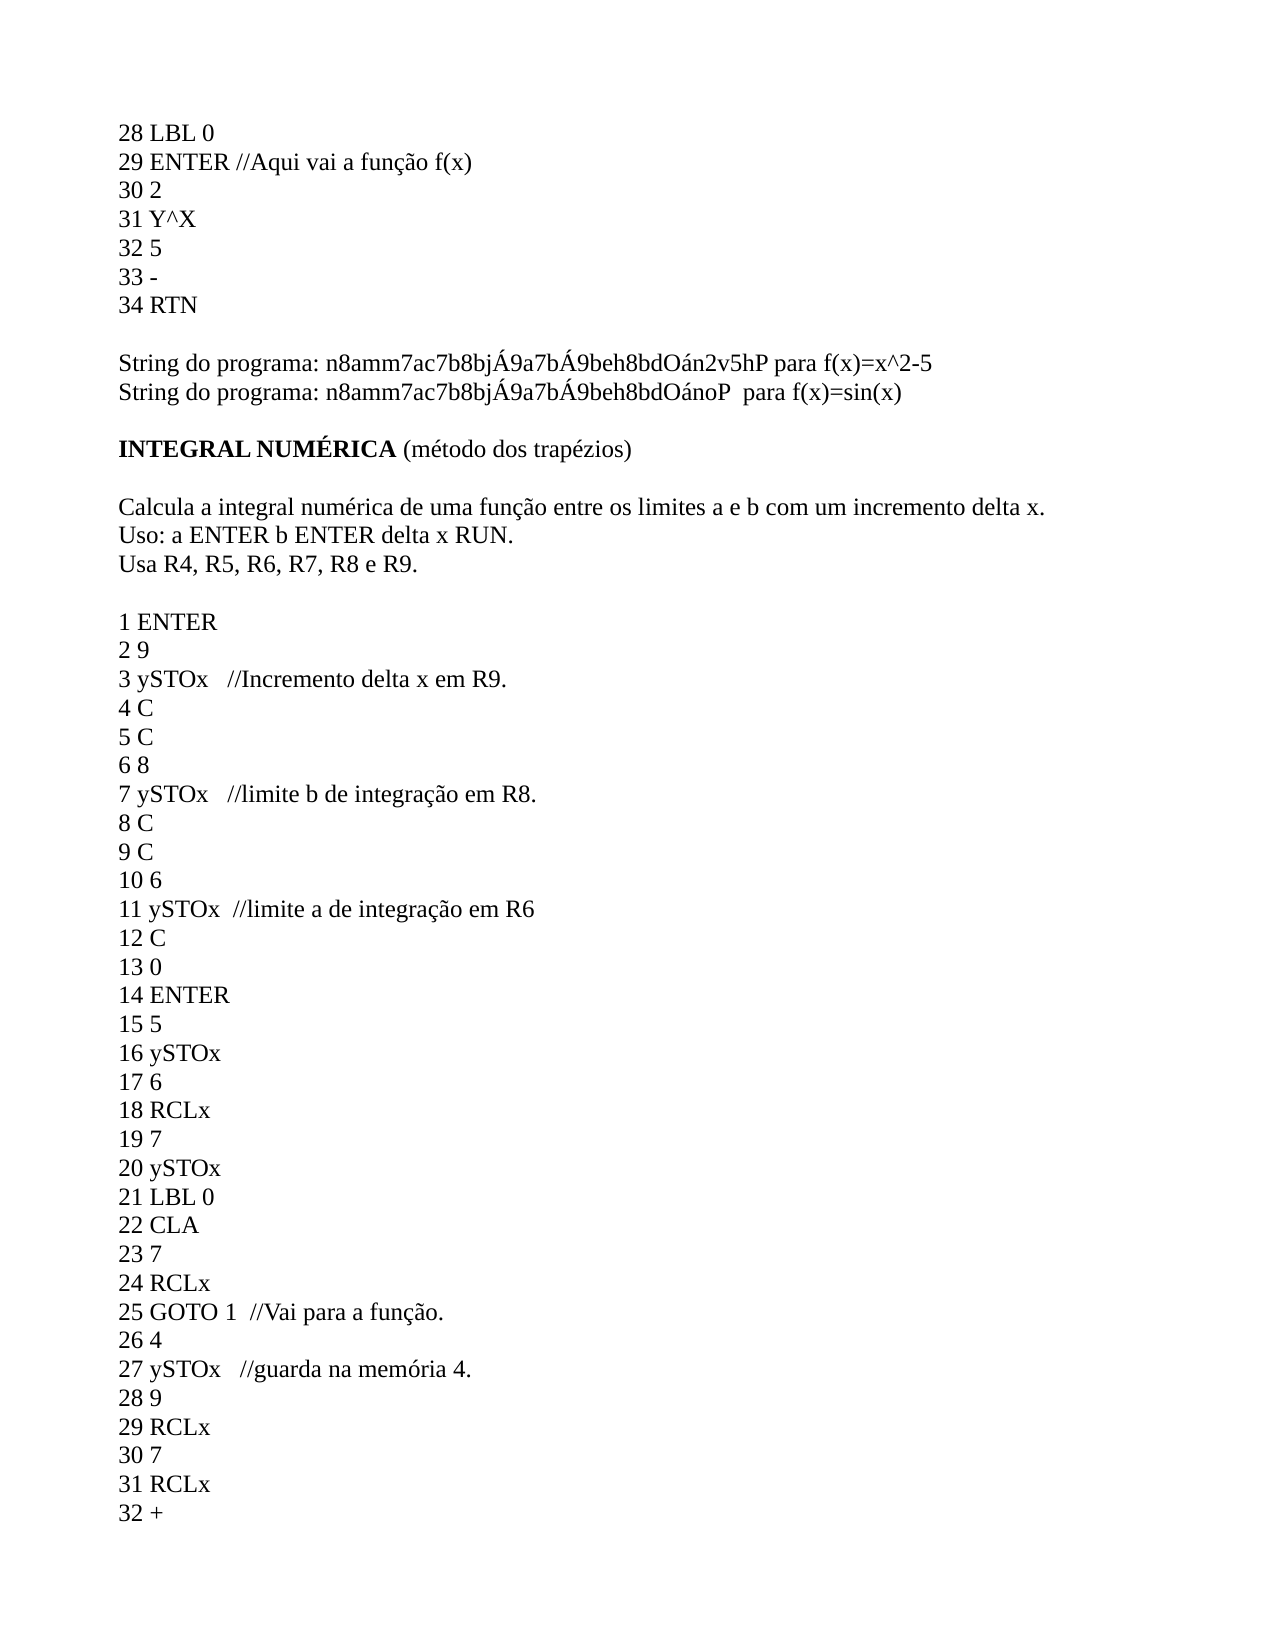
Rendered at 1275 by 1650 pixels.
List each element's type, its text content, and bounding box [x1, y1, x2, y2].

text 5 C [118, 722, 1157, 751]
text 18 RCLx [118, 1096, 1157, 1124]
text 4 C [118, 693, 1157, 722]
text 25 GOTO 1 //Vai para a função. [118, 1297, 1157, 1326]
text 30 7 [118, 1441, 1157, 1469]
text 20 ySTOx [118, 1153, 1157, 1182]
text 11 ySTOx //limite a de integração em R6 [118, 894, 1157, 923]
text 22 CLA [118, 1211, 1157, 1239]
text 12 C [118, 923, 1157, 952]
text 26 4 [118, 1326, 1157, 1354]
text 8 C [118, 808, 1157, 837]
text String do programa: n8amm7ac7b8bjÁ9a7bÁ9beh8bdOánoP para f(x)=sin(x) [118, 377, 1157, 406]
text 23 7 [118, 1239, 1157, 1268]
text 21 LBL 0 [118, 1182, 1157, 1211]
text Uso: a ENTER b ENTER delta x RUN. [118, 521, 1157, 549]
text String do programa: n8amm7ac7b8bjÁ9a7bÁ9beh8bdOán2v5hP para f(x)=x^2-5 [118, 348, 1157, 377]
text 24 RCLx [118, 1268, 1157, 1297]
text 29 RCLx [118, 1412, 1157, 1441]
text 17 6 [118, 1067, 1157, 1096]
text Usa R4, R5, R6, R7, R8 e R9. [118, 549, 1157, 578]
text Calcula a integral numérica de uma função entre os limites a e b com um incremento delta x. [118, 492, 1157, 521]
text 3 ySTOx //Incremento delta x em R9. [118, 664, 1157, 693]
text INTEGRAL NUMÉRICA (método dos trapézios) [118, 434, 1157, 463]
text 2 9 [118, 636, 1157, 664]
text 27 ySTOx //guarda na memória 4. [118, 1354, 1157, 1383]
text 14 ENTER [118, 981, 1157, 1009]
text 19 7 [118, 1124, 1157, 1153]
text 29 ENTER //Aqui vai a função f(x) [118, 147, 1157, 176]
text 31 Y^X [118, 204, 1157, 233]
text 13 0 [118, 952, 1157, 981]
text 34 RTN [118, 291, 1157, 319]
text 33 - [118, 262, 1157, 291]
text 32 5 [118, 233, 1157, 262]
text 9 C [118, 837, 1157, 866]
text 32 + [118, 1498, 1157, 1527]
text 31 RCLx [118, 1469, 1157, 1498]
text 1 ENTER [118, 607, 1157, 636]
text 7 ySTOx //limite b de integração em R8. [118, 779, 1157, 808]
text 30 2 [118, 176, 1157, 204]
text 10 6 [118, 866, 1157, 894]
text 15 5 [118, 1009, 1157, 1038]
text 28 LBL 0 [118, 118, 1157, 147]
text 28 9 [118, 1383, 1157, 1412]
text 6 8 [118, 751, 1157, 779]
text 16 ySTOx [118, 1038, 1157, 1067]
